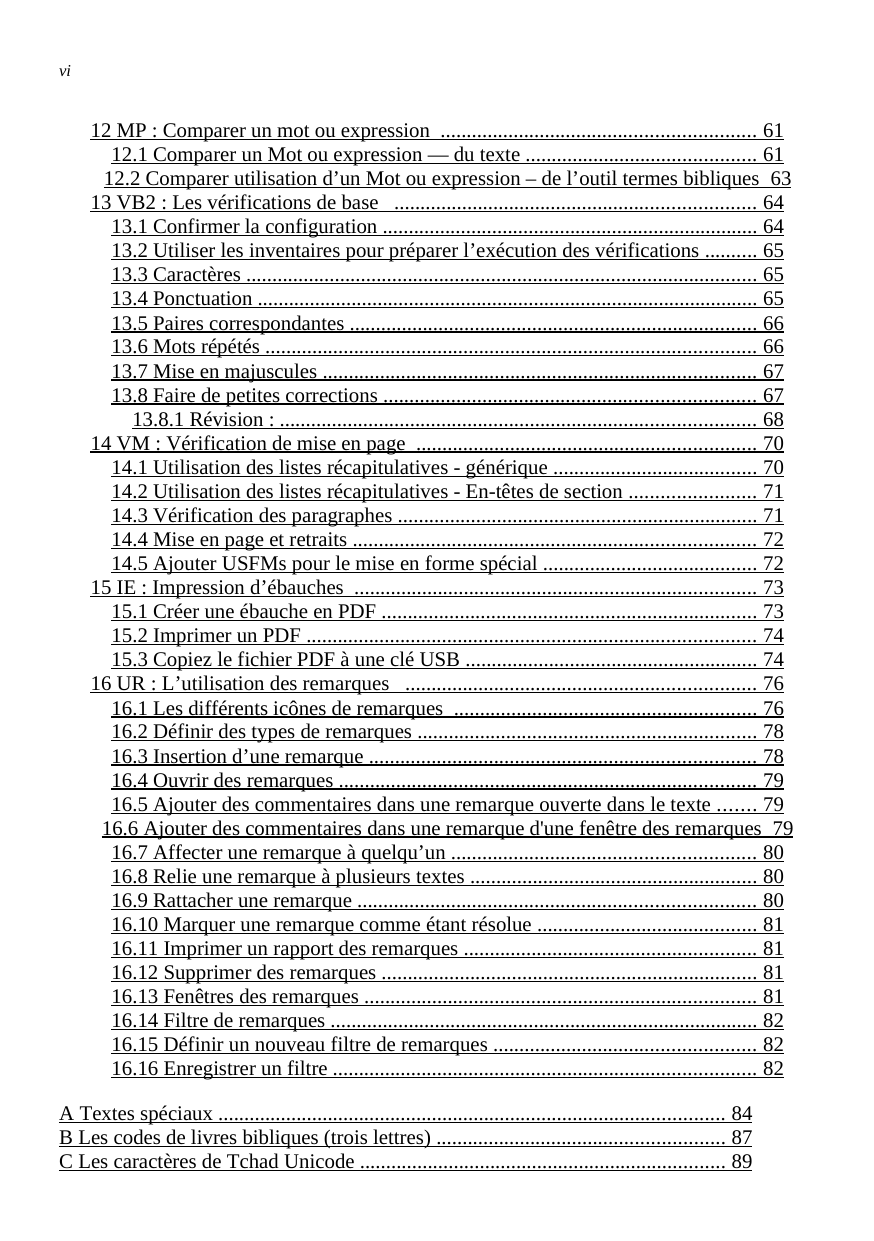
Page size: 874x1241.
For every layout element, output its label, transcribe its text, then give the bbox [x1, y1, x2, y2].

text 16.3 Insertion d’une remarque 0 [80, 743, 815, 768]
text 13.6 Mots répétés 0 [80, 334, 815, 358]
text 13.7 Mise en majuscules 0 [80, 358, 815, 383]
text 13 VB2 : Les vérifications de base 0 [59, 190, 815, 214]
text 16.1 Les différents icônes de remarques 0 [80, 695, 815, 719]
text 14.4 Mise en page et retraits 0 [80, 527, 815, 551]
text 14.3 Vérification des paragraphes 0 [80, 503, 815, 527]
text 16.8 Relie une remarque à plusieurs textes 0 [80, 864, 815, 888]
text C Les caractères de Tchad Unicode 0 [59, 1149, 815, 1173]
text 13.8 Faire de petites corrections 0 [80, 383, 815, 407]
text 13.1 Confirmer la configuration 0 [80, 214, 815, 238]
text 15.3 Copiez le fichier PDF à une clé USB 0 [80, 647, 815, 671]
text 13.5 Paires correspondantes 0 [80, 310, 815, 334]
text 12 MP : Comparer un mot ou expression 0 [59, 118, 815, 142]
text 16.2 Définir des types de remarques 0 [80, 719, 815, 743]
text 12.1 Comparer un Mot ou expression — du texte 0 [80, 142, 815, 166]
text A Textes spéciaux 0 [59, 1101, 815, 1125]
text 16 UR : L’utilisation des remarques 0 [59, 671, 815, 695]
text 16.16 Enregistrer un filtre 0 [80, 1056, 815, 1080]
text 14.1 Utilisation des listes récapitulatives - générique 0 [80, 455, 815, 479]
text 16.10 Marquer une remarque comme étant résolue 0 [80, 912, 815, 936]
text 15 IE : Impression d’ébauches 0 [59, 575, 815, 599]
text 16.14 Filtre de remarques 0 [80, 1008, 815, 1032]
text B Les codes de livres bibliques (trois lettres) 0 [59, 1125, 815, 1149]
text 14.2 Utilisation des listes récapitulatives - En-têtes de section 0 [80, 479, 815, 503]
text 16.12 Supprimer des remarques 0 [80, 960, 815, 984]
text 15.1 Créer une ébauche en PDF 0 [80, 599, 815, 623]
text 12.2 Comparer utilisation d’un Mot ou expression – de l’outil termes bibliques 0 [80, 166, 815, 190]
text 16.13 Fenêtres des remarques 0 [80, 984, 815, 1008]
text 16.6 Ajouter des commentaires dans une remarque d'une fenêtre des remarques 0 [80, 816, 815, 840]
text 16.11 Imprimer un rapport des remarques 0 [80, 936, 815, 960]
text 16.15 Définir un nouveau filtre de remarques 0 [80, 1032, 815, 1056]
text 16.5 Ajouter des commentaires dans une remarque ouverte dans le texte 0 [80, 792, 815, 816]
text 13.3 Caractères 0 [80, 262, 815, 286]
text 14 VM : Vérification de mise en page 0 [59, 431, 815, 455]
text 16.4 Ouvrir des remarques 0 [80, 768, 815, 792]
text 13.4 Ponctuation 0 [80, 286, 815, 310]
text 13.2 Utiliser les inventaires pour préparer l’exécution des vérifications 0 [80, 238, 815, 262]
text 14.5 Ajouter USFMs pour le mise en forme spécial 0 [80, 551, 815, 575]
text 16.9 Rattacher une remarque 0 [80, 888, 815, 912]
text 16.7 Affecter une remarque à quelqu’un 0 [80, 840, 815, 864]
text 13.8.1 Révision : 0 [101, 407, 815, 431]
text 15.2 Imprimer un PDF 0 [80, 623, 815, 647]
